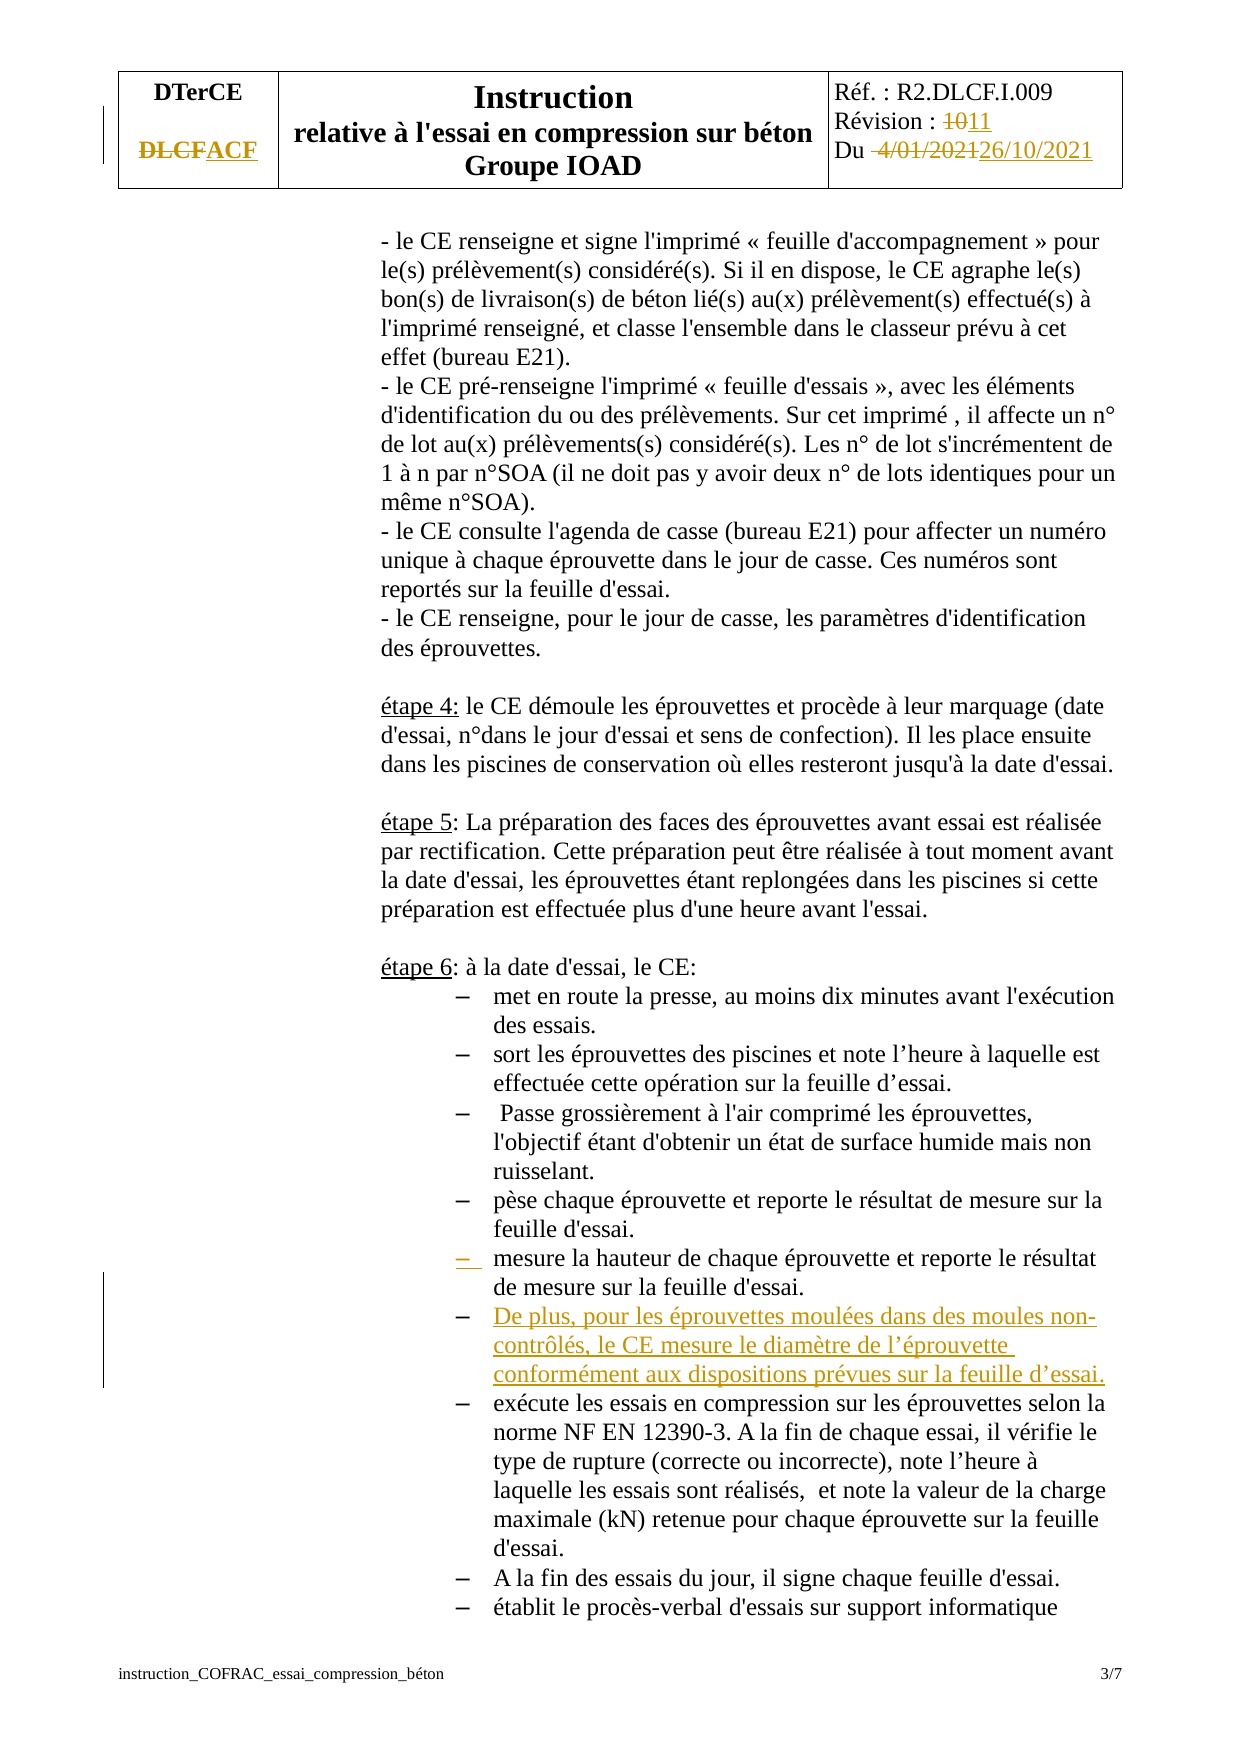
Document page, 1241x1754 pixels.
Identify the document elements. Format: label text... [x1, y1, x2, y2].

table_cell [118, 220, 375, 1626]
table_cell - le CE renseigne et signe l'imprimé « feuille d'accompagnement » pour le(s) prélèvement(s) considéré(s). Si il en dispose, le CE agraphe le(s) bon(s) de livraison(s) de béton lié(s) au(x) prélèvement(s) effectué(s) à l'imprimé renseigné, et classe l'ensemble dans le classeur prévu à cet effet (bureau E21). - le CE pré-renseigne l'imprimé « feuille d'essais », avec les éléments d'identification du ou des prélèvements. Sur cet imprimé , il affecte un n° de lot au(x) prélèvements(s) considéré(s). Les n° de lot s'incrémentent de 1 à n par n°SOA (il ne doit pas y avoir deux n° de lots identiques pour un même n°SOA). - le CE consulte l'agenda de casse (bureau E21) pour affecter un numéro unique à chaque éprouvette dans le jour de casse. Ces numéros sont reportés sur la feuille d'essai. - le CE renseigne, pour le jour de casse, les paramètres d'identification des éprouvettes. étape 4: le CE démoule les éprouvettes et procède à leur marquage (date d'essai, n°dans le jour d'essai et sens de confection). Il les place ensuite dans les piscines de conservation où elles resteront jusqu'à la date d'essai. étape 5: La préparation des faces des éprouvettes avant essai est réalisée par rectification. Cette préparation peut être réalisée à tout moment avant la date d'essai, les éprouvettes étant replongées dans les piscines si cette préparation est effectuée plus d'une heure avant l'essai. étape 6: à la date d'essai, le CE: met en route la presse, au moins dix minutes avant l'exécution des essais. sort les éprouvettes des piscines et note l’heure à laquelle est effectuée cette opération sur la feuille d’essai. Passe grossièrement à l'air comprimé les éprouvettes, l'objectif étant d'obtenir un état de surface humide mais non ruisselant. pèse chaque éprouvette et reporte le résultat de mesure sur la feuille d'essai. mesure la hauteur de chaque éprouvette et reporte le résultat de mesure sur la feuille d'essai. De plus, pour les éprouvettes moulées dans des moules non-contrôlés, le CE mesure le diamètre de l’éprouvette conformément aux dispositions prévues sur la feuille d’essai. exécute les essais en compression sur les éprouvettes selon la norme NF EN 12390-3. A la fin de chaque essai, il vérifie le type de rupture (correcte ou incorrecte), note l’heure à laquelle les essais sont réalisés, et note la valeur de la charge maximale (kN) retenue pour chaque éprouvette sur la feuille d'essai. A la fin des essais du jour, il signe chaque feuille d'essai. établit le procès-verbal d'essais sur support informatique [375, 220, 1122, 1626]
